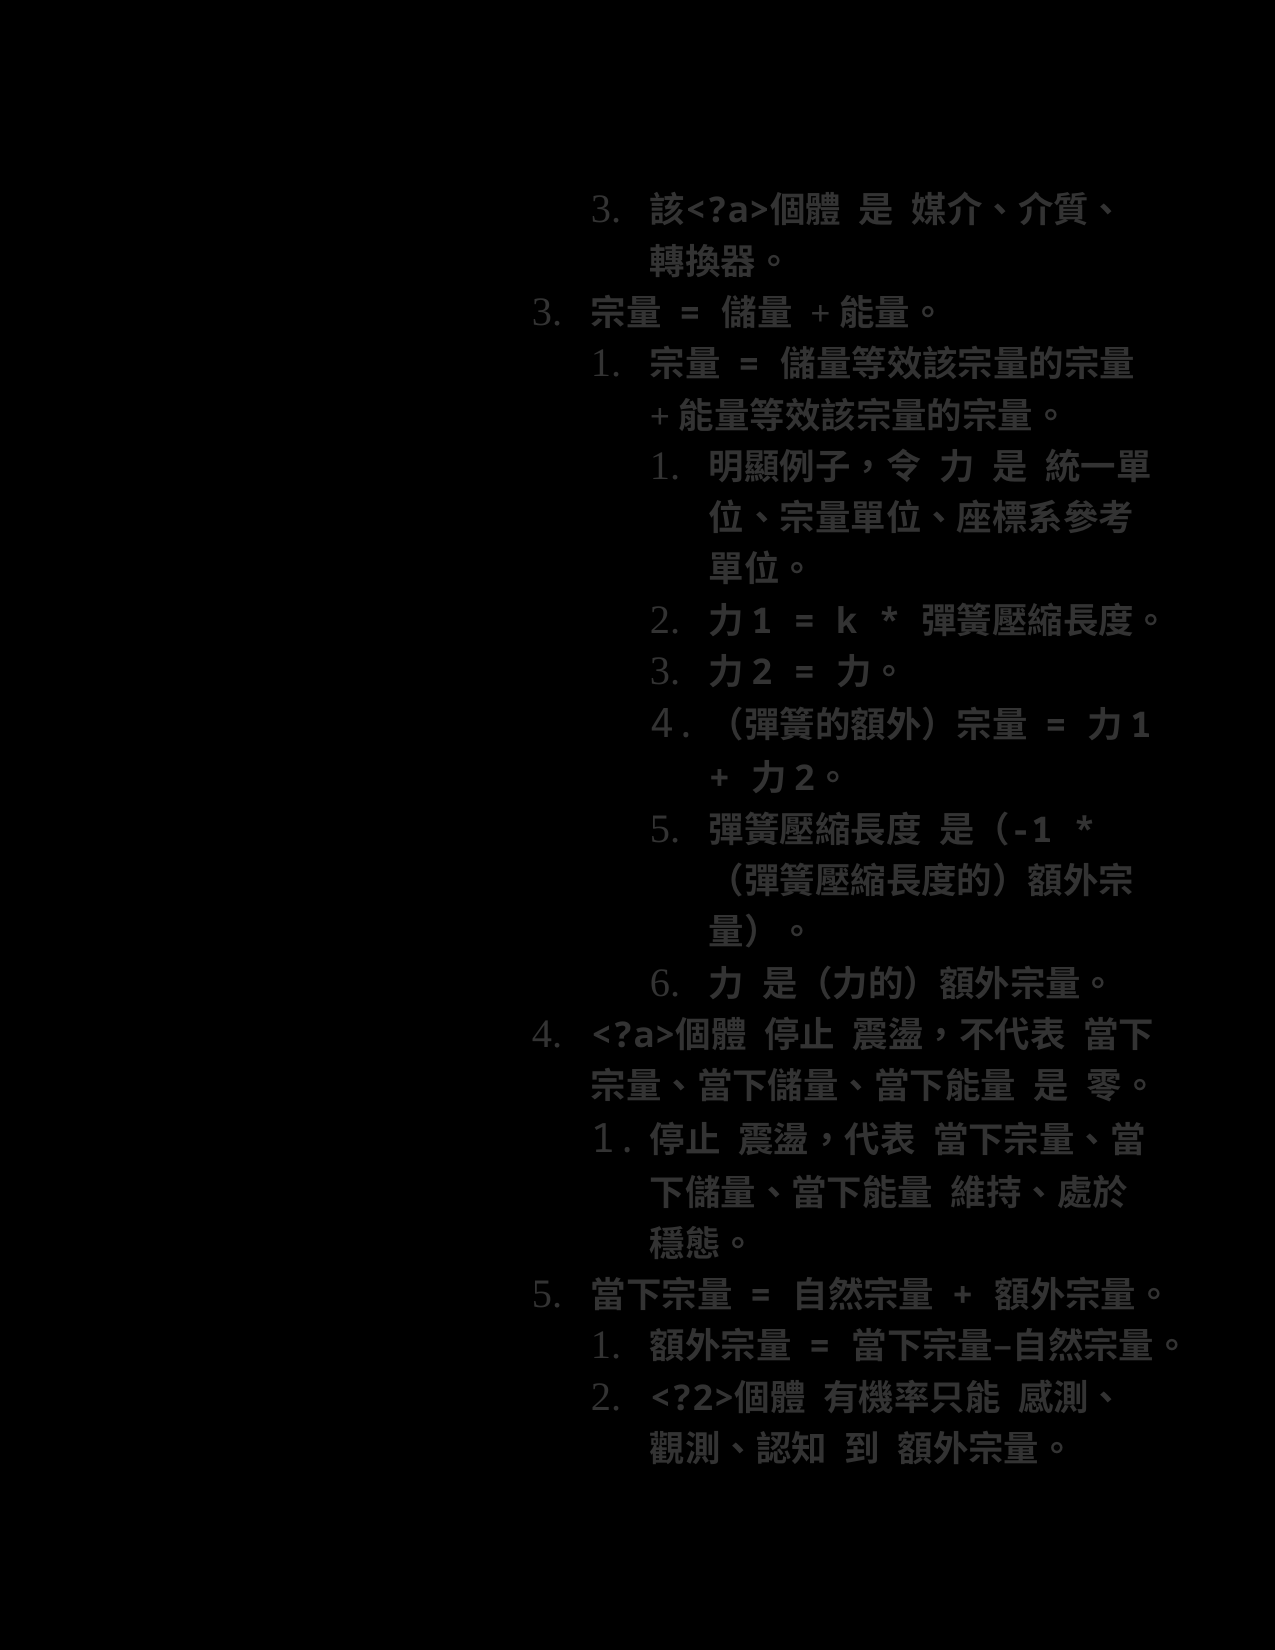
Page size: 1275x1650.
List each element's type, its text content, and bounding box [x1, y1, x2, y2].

list 力2 = 力。 [649, 643, 1157, 695]
list （彈簧的額外）宗量 = 力1 + 力2。 [649, 695, 1157, 801]
list 彈簧壓縮長度 是（-1 *（彈簧壓縮長度的）額外宗量）。 [649, 801, 1157, 955]
list 宗量 = 儲量等效該宗量的宗量 + 能量等效該宗量的宗量。 [591, 336, 1157, 438]
list 當下宗量 = 自然宗量 + 額外宗量。 [532, 1266, 1157, 1318]
list 停止 震盪，代表 當下宗量、當下儲量、當下能量 維持、處於 穩態。 [591, 1109, 1157, 1266]
list 力1 = k * 彈簧壓縮長度。 [649, 592, 1157, 643]
list 額外宗量 = 當下宗量–自然宗量。 [591, 1318, 1157, 1369]
list <?2>個體 有機率只能 感測、觀測、認知 到 額外宗量。 [591, 1369, 1157, 1472]
list 該<?a>個體 是 媒介、介質、轉換器。 [591, 182, 1157, 284]
list 宗量 = 儲量 + 能量。 [532, 284, 1157, 336]
list 明顯例子，令 力 是 統一單位、宗量單位、座標系參考單位。 [649, 438, 1157, 592]
list <?a>個體 停止 震盪，不代表 當下宗量、當下儲量、當下能量 是 零。 [532, 1006, 1157, 1109]
list 力 是（力的）額外宗量。 [649, 955, 1157, 1006]
